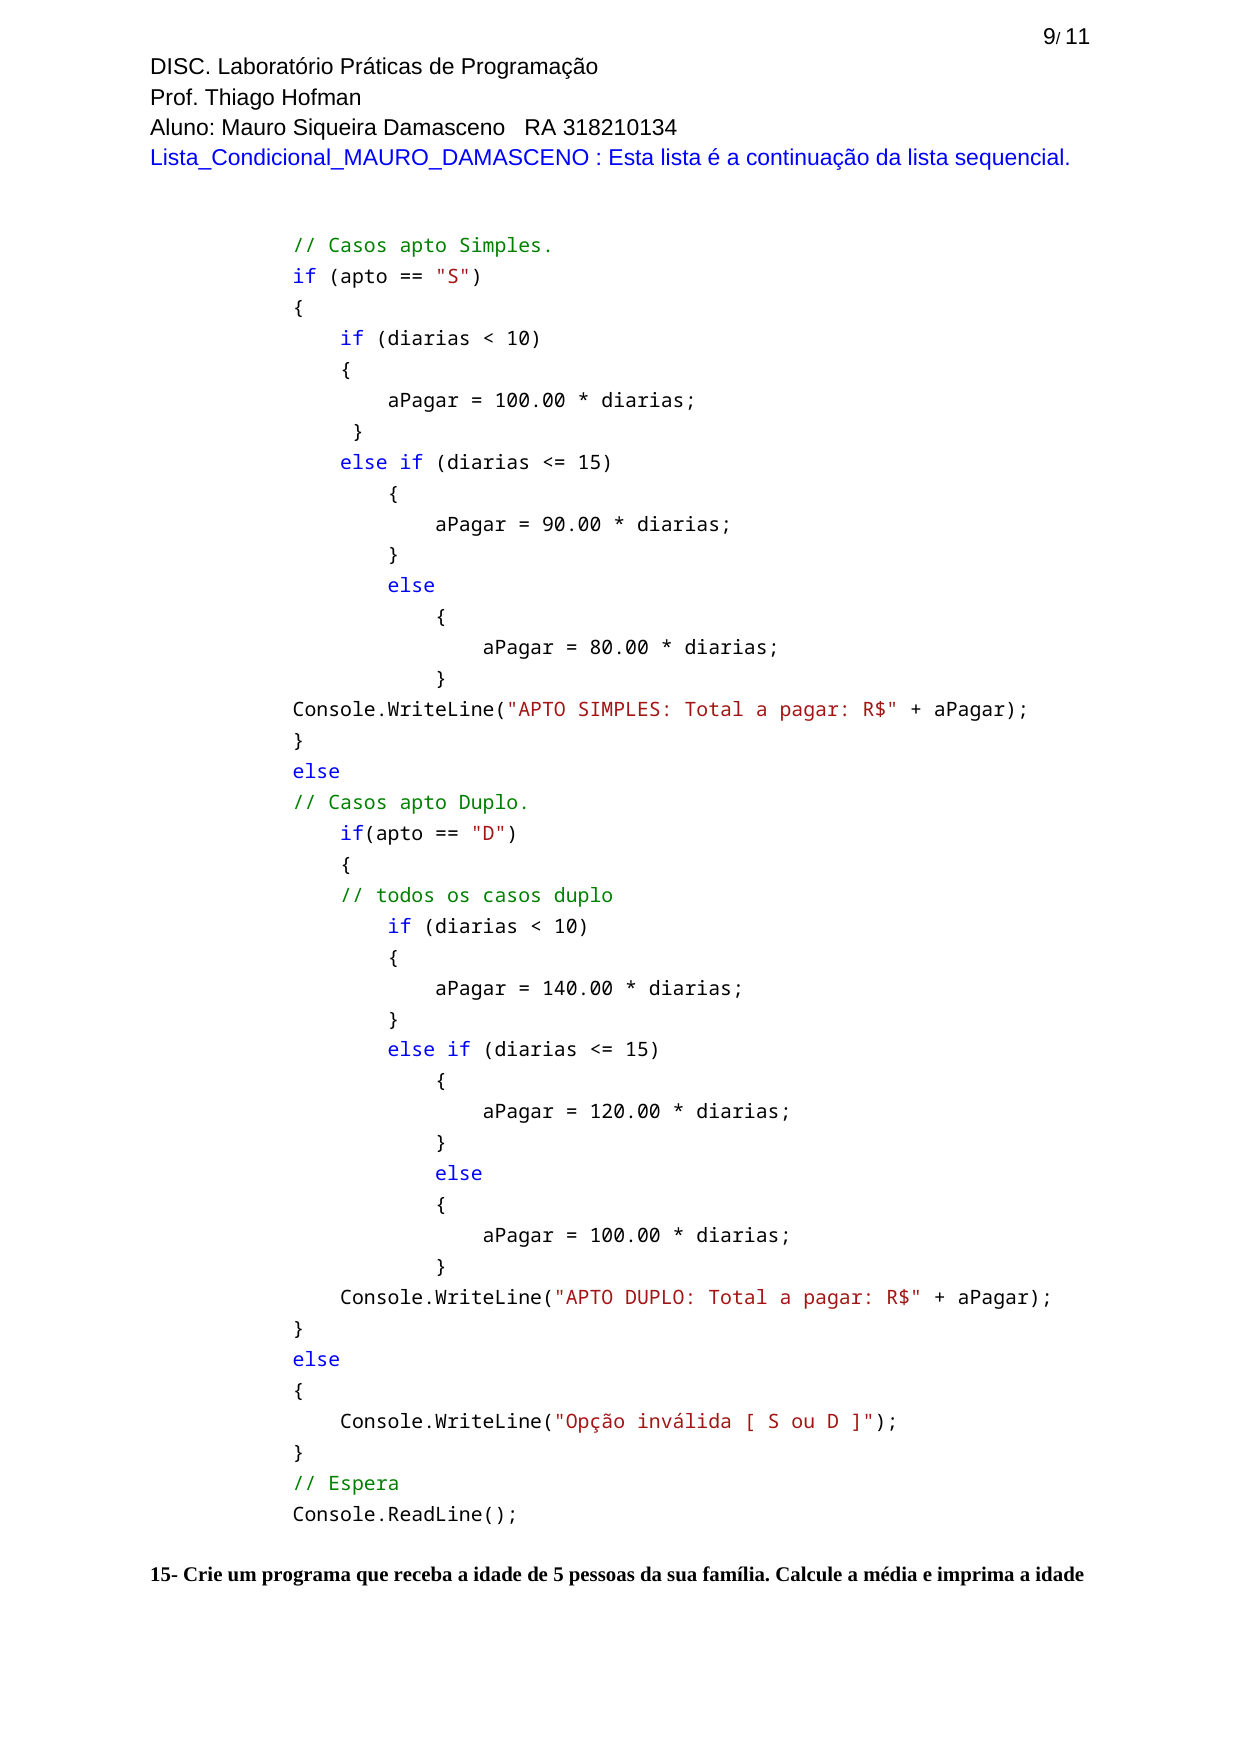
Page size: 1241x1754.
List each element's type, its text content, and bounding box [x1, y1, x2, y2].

text aPagar = 100.00 * diarias; [150, 1221, 1090, 1248]
text 15- Crie um programa que receba a idade de 5 pessoas da sua família. Calcule a média e imprima a idade [150, 1562, 1090, 1586]
text } [150, 1128, 1090, 1156]
text // Espera [150, 1469, 1090, 1496]
text } [150, 726, 1090, 753]
text { [150, 850, 1090, 877]
text } [150, 1252, 1090, 1279]
text if (diarias < 10) [150, 324, 1090, 351]
text else [150, 572, 1090, 599]
text else [150, 757, 1090, 784]
text } [150, 417, 1090, 444]
text { [150, 1190, 1090, 1217]
text aPagar = 140.00 * diarias; [150, 974, 1090, 1001]
text Console.WriteLine("APTO DUPLO: Total a pagar: R$" + aPagar); [150, 1283, 1090, 1310]
text if (diarias < 10) [150, 912, 1090, 939]
text } [150, 1438, 1090, 1465]
text } [150, 541, 1090, 568]
text } [150, 664, 1090, 691]
text aPagar = 100.00 * diarias; [150, 386, 1090, 413]
text // Casos apto Simples. [150, 231, 1090, 258]
text aPagar = 120.00 * diarias; [150, 1098, 1090, 1124]
text // Casos apto Duplo. [150, 788, 1090, 815]
text } [150, 1314, 1090, 1341]
text { [150, 293, 1090, 320]
text { [150, 603, 1090, 629]
text { [150, 355, 1090, 382]
text { [150, 479, 1090, 506]
text else [150, 1345, 1090, 1372]
text else [150, 1159, 1090, 1186]
text if (apto == "S") [150, 262, 1090, 289]
text if(apto == "D") [150, 819, 1090, 846]
text { [150, 1376, 1090, 1403]
text Console.WriteLine("Opção inválida [ S ou D ]"); [150, 1407, 1090, 1434]
text aPagar = 80.00 * diarias; [150, 633, 1090, 661]
text { [150, 943, 1090, 970]
text else if (diarias <= 15) [150, 448, 1090, 475]
text } [150, 1005, 1090, 1032]
text Console.ReadLine(); [150, 1500, 1090, 1527]
text Console.WriteLine("APTO SIMPLES: Total a pagar: R$" + aPagar); [150, 695, 1090, 722]
text { [150, 1067, 1090, 1094]
text // todos os casos duplo [150, 881, 1090, 908]
text else if (diarias <= 15) [150, 1036, 1090, 1063]
text aPagar = 90.00 * diarias; [150, 510, 1090, 537]
